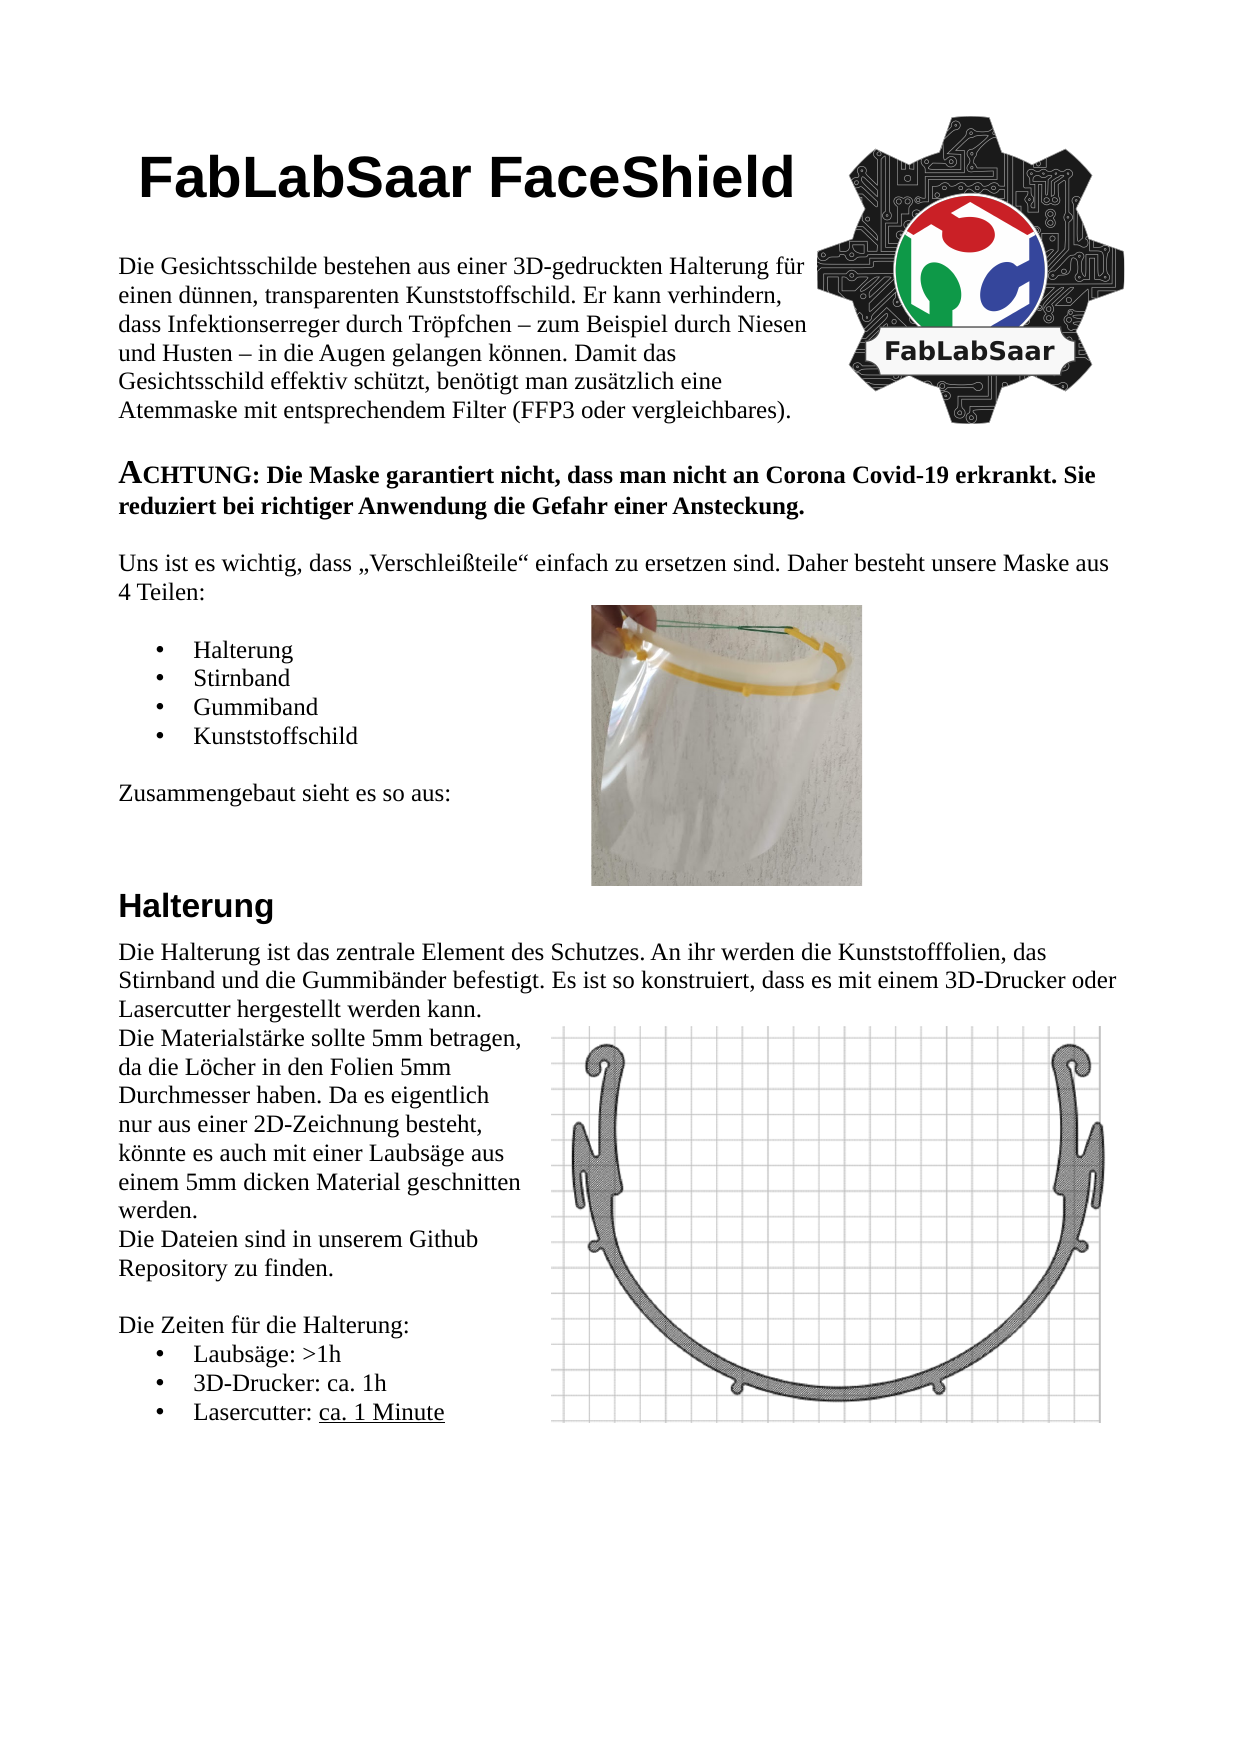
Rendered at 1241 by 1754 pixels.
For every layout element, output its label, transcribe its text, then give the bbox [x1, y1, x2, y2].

list [863, 721, 1122, 750]
text Zusammengebaut sieht es so aus: [118, 778, 591, 807]
list Stirnband [156, 663, 591, 692]
list Gummiband [156, 692, 591, 721]
text [863, 778, 1122, 807]
list Halterung [156, 635, 591, 663]
list Laubsäge: >1h [156, 1339, 864, 1368]
subtitle Halterung [118, 886, 1122, 924]
text Die Gesichtsschilde bestehen aus einer 3D-gedruckten Halterung für einen dünnen, transparenten Kunststoffschild. Er kann verhindern, dass Infektionserreger durch Tröpfchen – zum Beispiel durch Niesen und Husten – in die Augen gelangen können. Damit das Gesichtsschild effektiv schützt, benötigt man zusätzlich eine Atemmaske mit entsprechendem Filter (FFP3 oder vergleichbares). [118, 251, 817, 424]
picture [591, 605, 863, 886]
list [863, 635, 1122, 663]
list [863, 692, 1122, 721]
text Die Zeiten für die Halterung: [118, 1311, 864, 1339]
picture [864, 1056, 1117, 1423]
list [863, 663, 1122, 692]
list 3D-Drucker: ca. 1h [156, 1368, 864, 1397]
list Kunststoffschild [156, 721, 591, 750]
text ACHTUNG: Die Maske garantiert nicht, dass man nicht an Corona Covid-19 erkrankt. Sie reduziert bei richtiger Anwendung die Gefahr einer Ansteckung. [118, 453, 1122, 520]
title FabLabSaar FaceShield [118, 143, 817, 210]
list Lasercutter: ca. 1 Minute [156, 1397, 1122, 1426]
text Die Halterung ist das zentrale Element des Schutzes. An ihr werden die Kunststofffolien, das Stirnband und die Gummibänder be­fes­tigt. Es ist so konstruiert, dass es mit einem 3D-Drucker oder Lasercutter her­gestellt werden kann. Die Material­stärke sollte 5mm betragen, da die Löcher in den Folien 5mm Durchmesser haben. Da es eigentlich nur aus einer 2D-Zeichnung be­steht, könnte es auch mit einer Laub­säge aus einem 5mm dicken Material ge­schnit­ten werden. [118, 937, 1122, 1224]
picture [817, 116, 1125, 424]
text Uns ist es wichtig, dass „Verschleißteile“ einfach zu ersetzen sind. Daher besteht unsere Maske aus 4 Teilen: [118, 548, 1122, 606]
text Die Dateien sind in unserem Github Repository zu finden. [118, 1224, 864, 1282]
